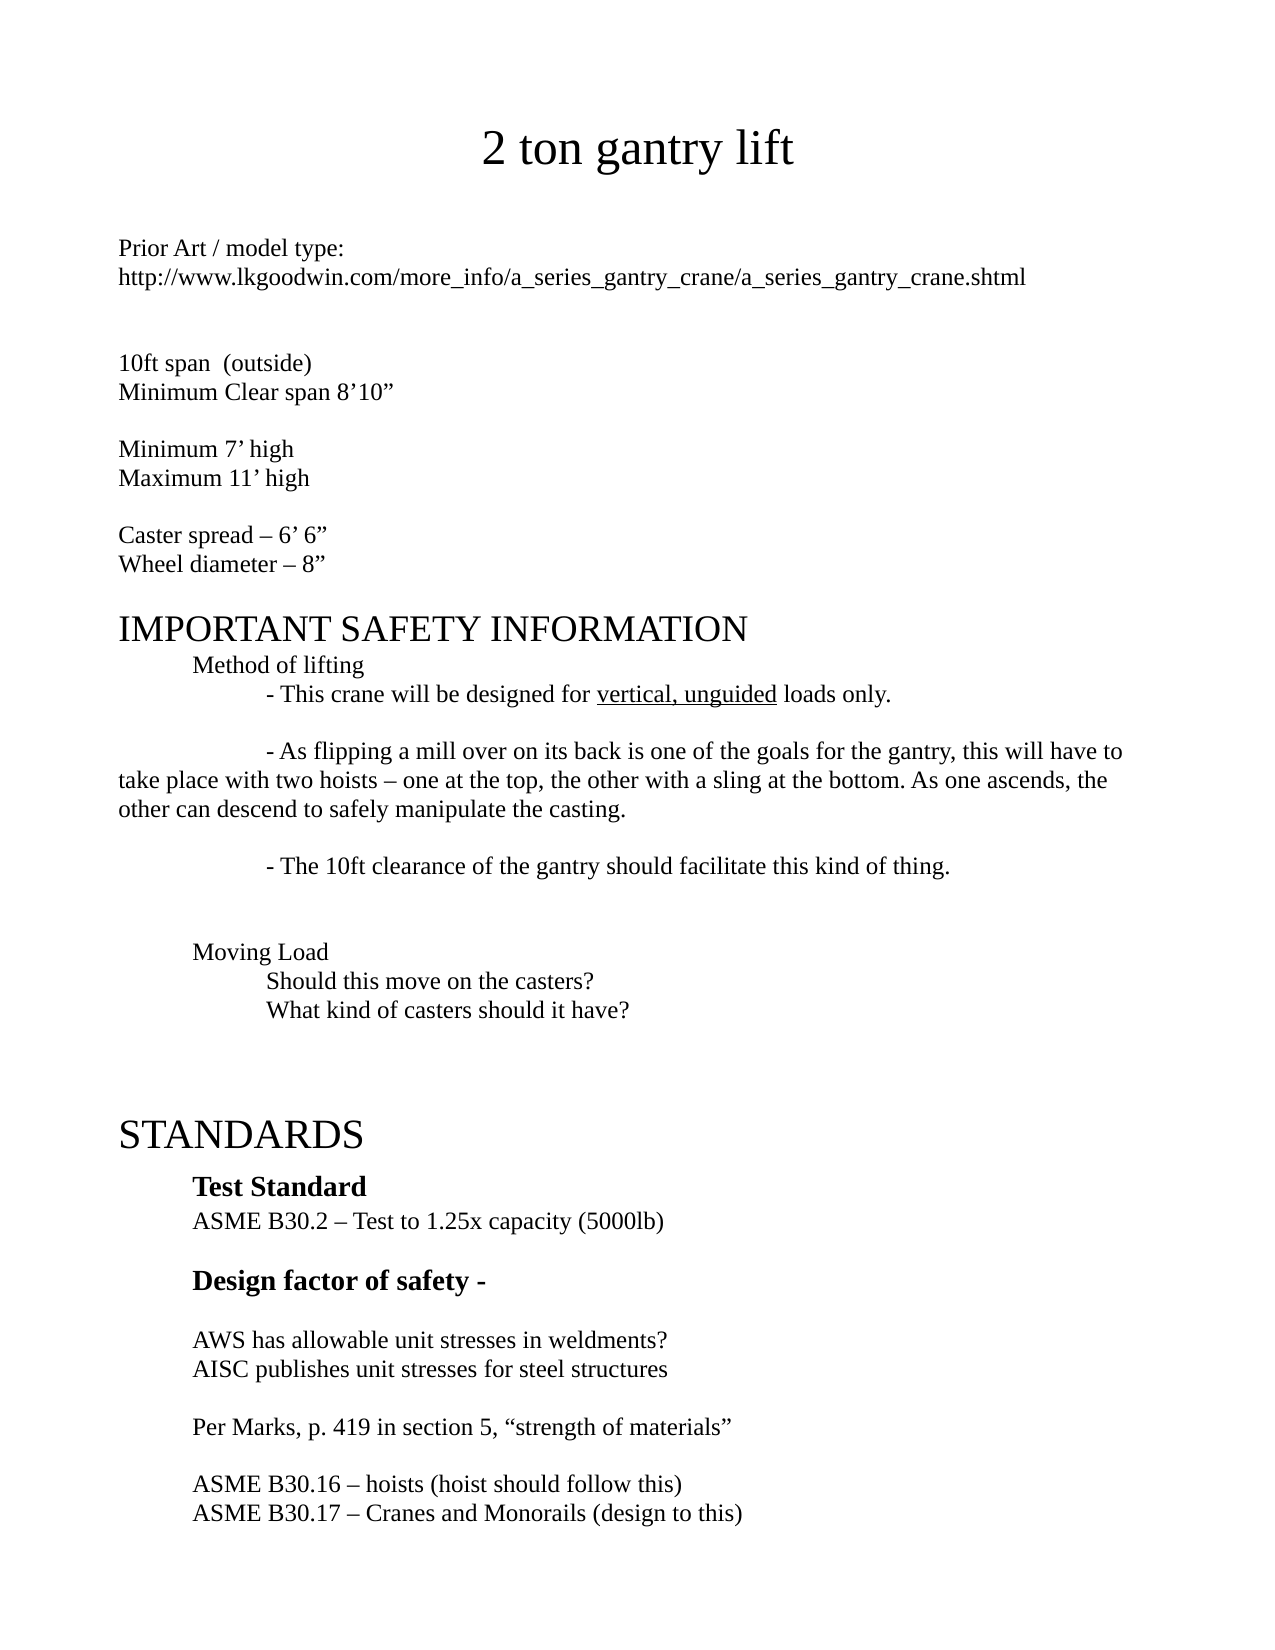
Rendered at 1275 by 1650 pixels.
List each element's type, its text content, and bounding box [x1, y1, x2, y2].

text What kind of casters should it have? [118, 995, 1157, 1024]
text Design factor of safety - [118, 1263, 1157, 1297]
text Moving Load [118, 937, 1157, 966]
text IMPORTANT SAFETY INFORMATION [118, 607, 1157, 650]
text http://www.lkgoodwin.com/more_info/a_series_gantry_crane/a_series_gantry_crane.shtml [118, 262, 1157, 291]
text - As flipping a mill over on its back is one of the goals for the gantry, this will have to take place with two hoists – one at the top, the other with a sling at the bottom. As one ascends, the other can descend to safely manipulate the casting. [118, 736, 1157, 822]
text Per Marks, p. 419 in section 5, “strength of materials” [118, 1412, 1157, 1441]
text ASME B30.2 – Test to 1.25x capacity (5000lb) [118, 1206, 1157, 1234]
text Minimum 7’ high [118, 434, 1157, 463]
text AISC publishes unit stresses for steel structures [118, 1354, 1157, 1383]
text ASME B30.17 – Cranes and Monorails (design to this) [118, 1498, 1157, 1527]
text Method of lifting [118, 650, 1157, 679]
text Prior Art / model type: [118, 233, 1157, 262]
text ASME B30.16 – hoists (hoist should follow this) [118, 1469, 1157, 1498]
text 10ft span (outside) [118, 348, 1157, 377]
text - This crane will be designed for vertical, unguided loads only. [118, 679, 1157, 707]
text STANDARDS [118, 1110, 1157, 1158]
text AWS has allowable unit stresses in weldments? [118, 1326, 1157, 1354]
text Caster spread – 6’ 6” [118, 521, 1157, 549]
text Maximum 11’ high [118, 463, 1157, 492]
text Test Standard [118, 1158, 1157, 1206]
text - The 10ft clearance of the gantry should facilitate this kind of thing. [118, 851, 1157, 880]
text 2 ton gantry lift [118, 118, 1157, 176]
text Wheel diameter – 8” [118, 549, 1157, 578]
text Should this move on the casters? [118, 966, 1157, 995]
text Minimum Clear span 8’10” [118, 377, 1157, 406]
